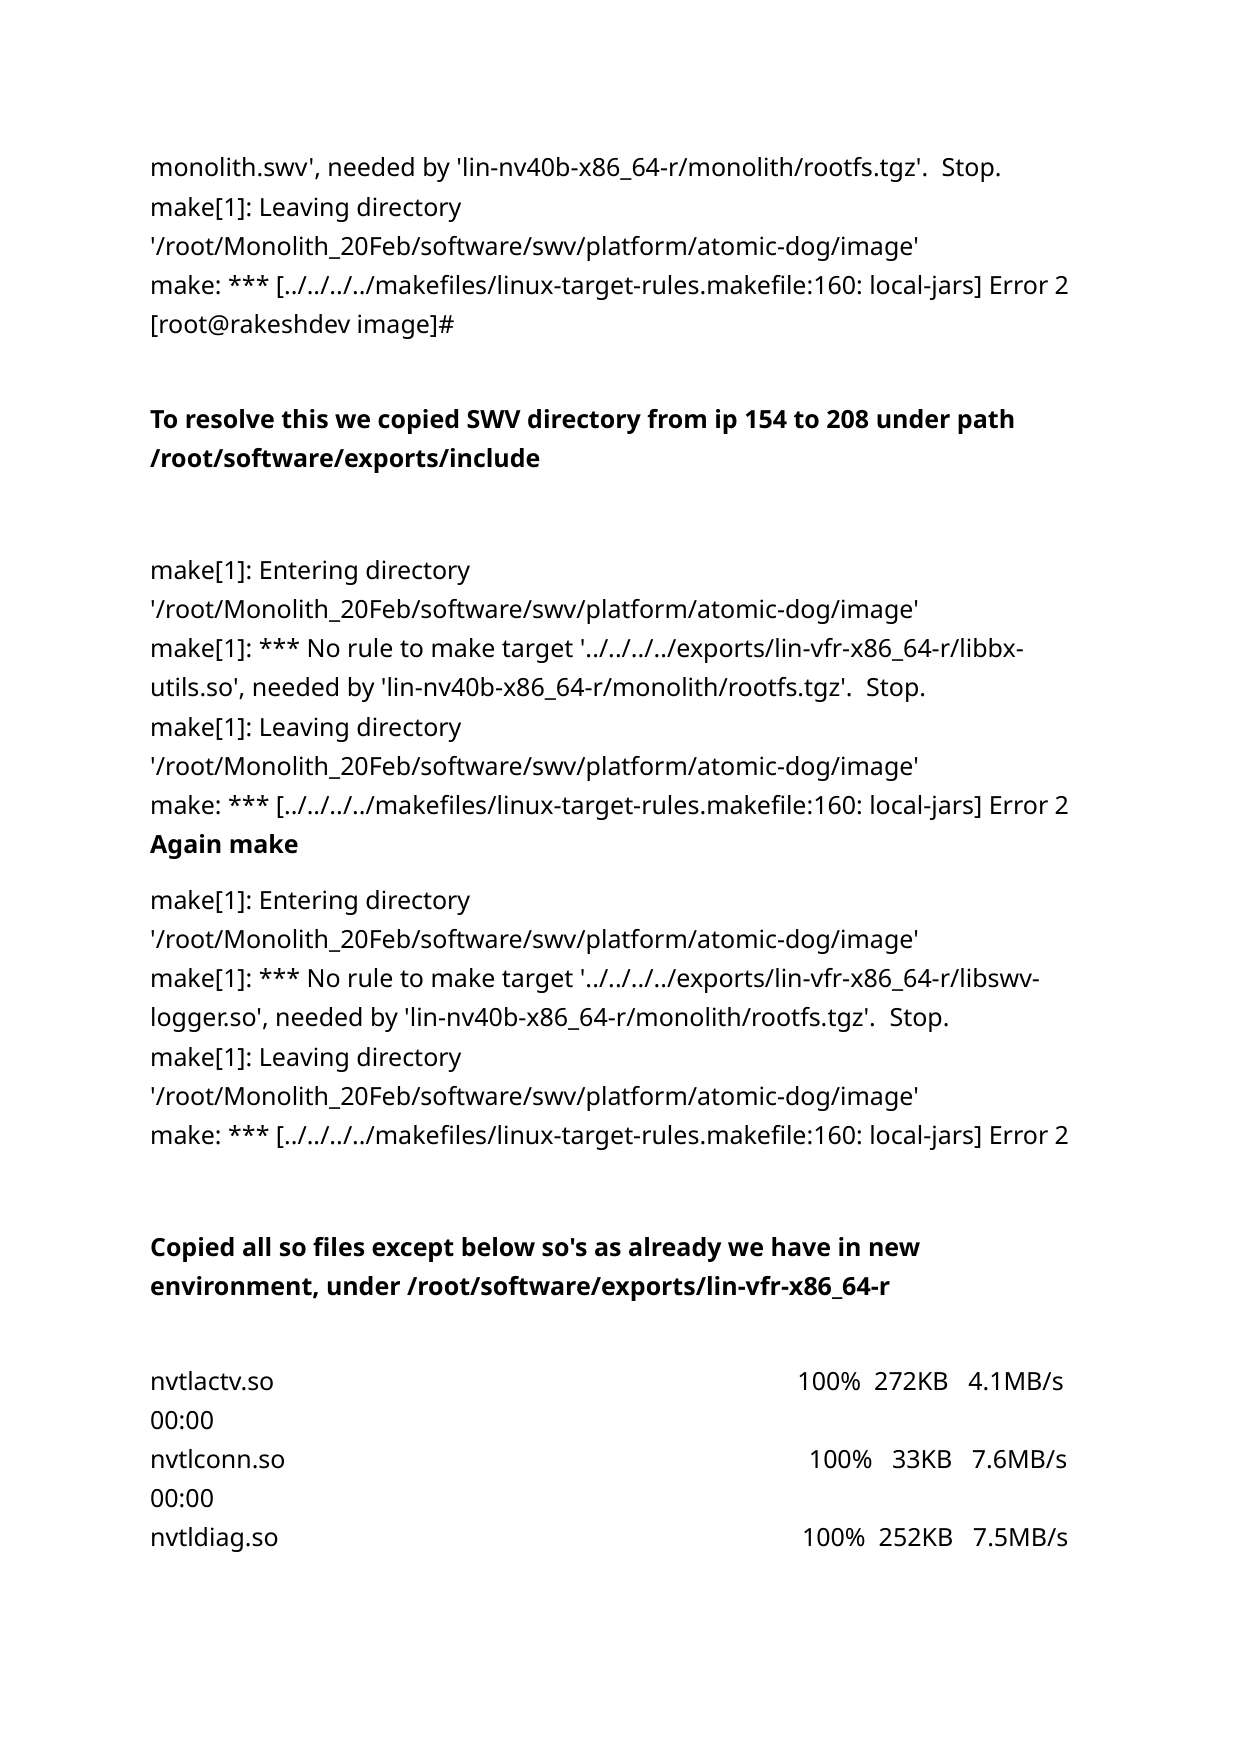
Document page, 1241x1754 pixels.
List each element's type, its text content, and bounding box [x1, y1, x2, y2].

text make[1]: Entering directory '/root/Monolith_20Feb/software/swv/platform/atomic-dog/image' make[1]: *** No rule to make target '../../../../exports/lin-vfr-x86_64-r/libswv-logger.so', needed by 'lin-nv40b-x86_64-r/monolith/rootfs.tgz'. Stop. make[1]: Leaving directory '/root/Monolith_20Feb/software/swv/platform/atomic-dog/image' make: *** [../../../../makefiles/linux-target-rules.makefile:160: local-jars] Error 2 [150, 882, 1090, 1152]
text Copied all so files except below so's as already we have in new environment, under /root/software/exports/lin-vfr-x86_64-r [150, 1229, 1090, 1302]
text To resolve this we copied SWV directory from ip 154 to 208 under path /root/software/exports/include [150, 402, 1090, 475]
text make[1]: Entering directory '/root/Monolith_20Feb/software/swv/platform/atomic-dog/image' make[1]: *** No rule to make target '../../../../exports/lin-vfr-x86_64-r/libbx-utils.so', needed by 'lin-nv40b-x86_64-r/monolith/rootfs.tgz'. Stop. make[1]: Leaving directory '/root/Monolith_20Feb/software/swv/platform/atomic-dog/image' make: *** [../../../../makefiles/linux-target-rules.makefile:160: local-jars] Error 2 Again make [150, 552, 1090, 861]
text nvtlactv.so 100% 272KB 4.1MB/s 00:00 nvtlconn.so 100% 33KB 7.6MB/s 00:00 nvtldiag.so 100% 252KB 7.5MB/s [150, 1324, 1090, 1554]
text monolith.swv', needed by 'lin-nv40b-x86_64-r/monolith/rootfs.tgz'. Stop. make[1]: Leaving directory '/root/Monolith_20Feb/software/swv/platform/atomic-dog/image' make: *** [../../../../makefiles/linux-target-rules.makefile:160: local-jars] Error 2 [root@rakeshdev image]# [150, 150, 1090, 380]
